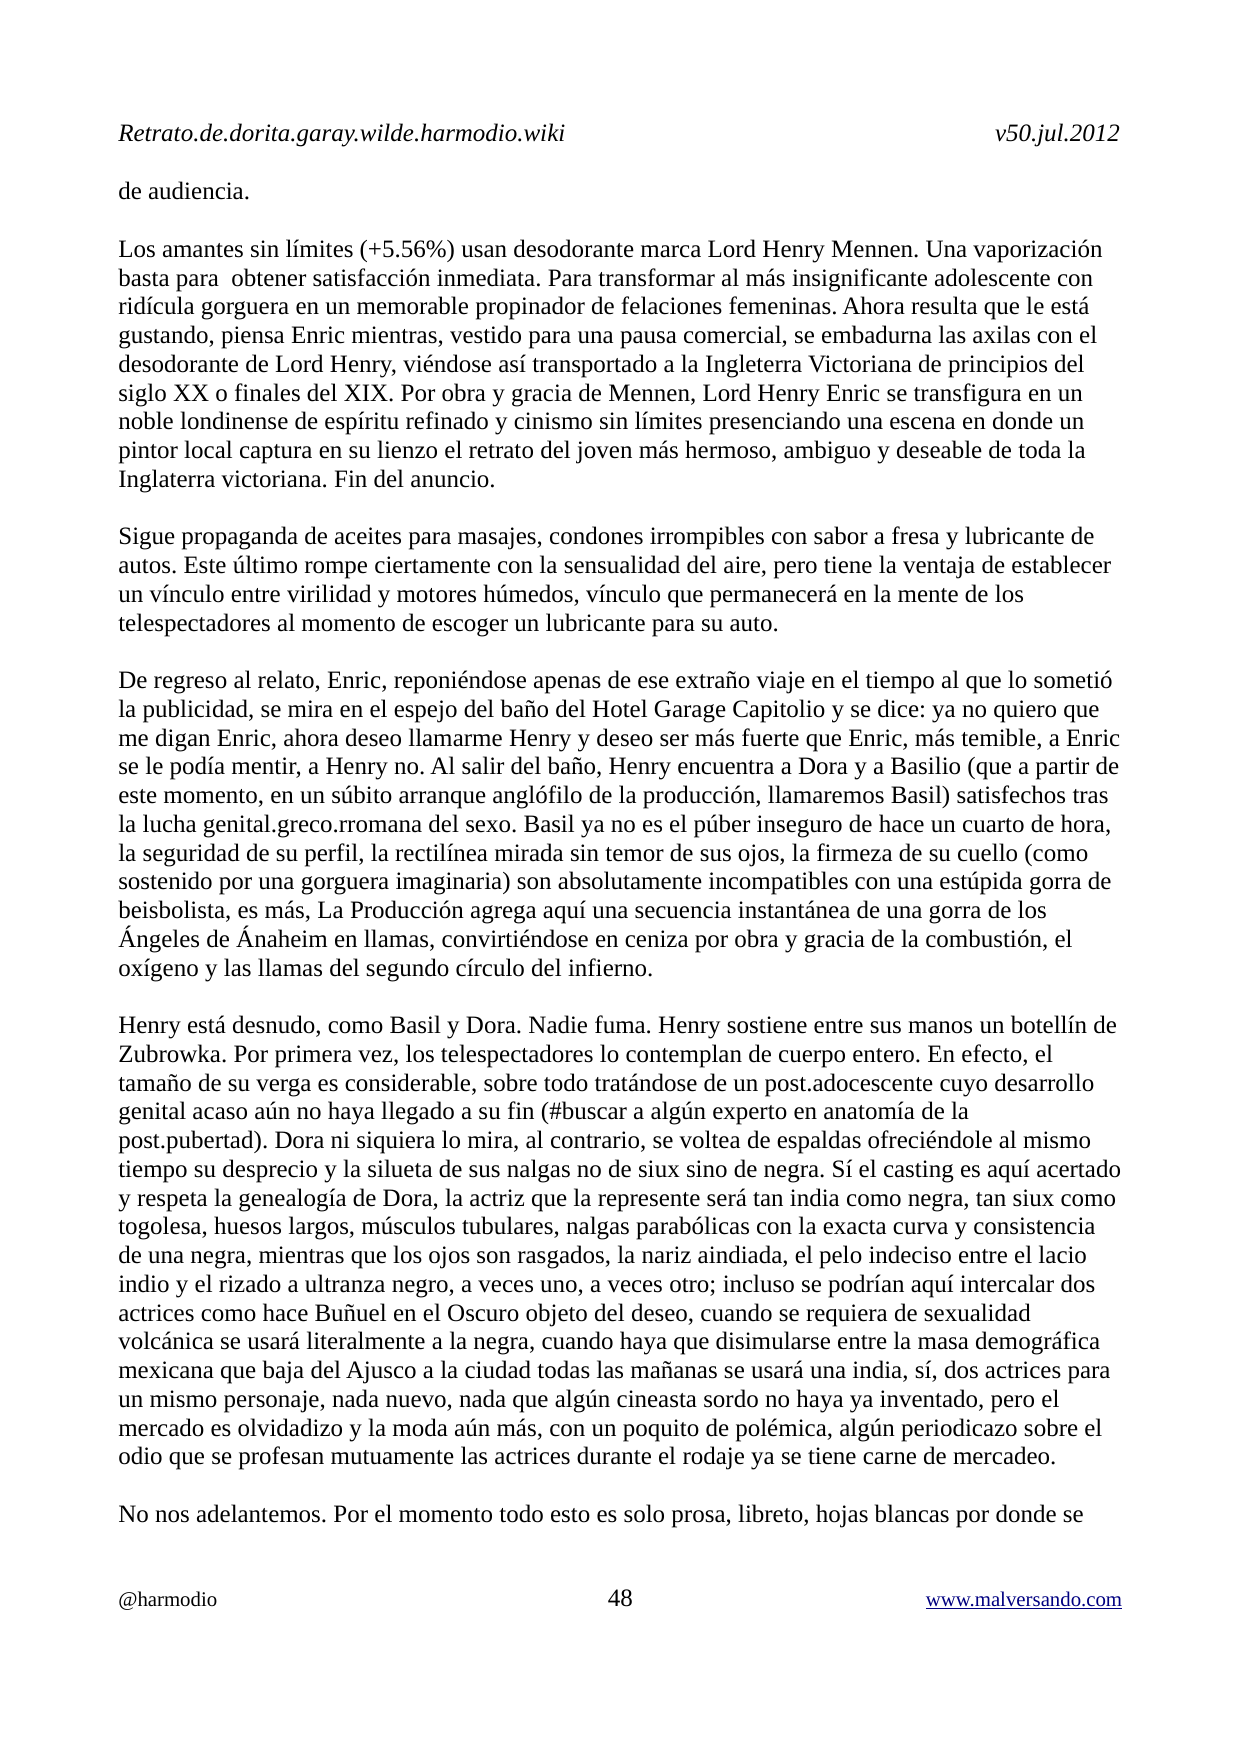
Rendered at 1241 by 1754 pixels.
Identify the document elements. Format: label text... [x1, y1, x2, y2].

text de audiencia. [118, 176, 1122, 205]
text No nos adelantemos. Por el momento todo esto es solo prosa, libreto, hojas blancas por donde se [118, 1499, 1122, 1528]
text Sigue propaganda de aceites para masajes, condones irrompibles con sabor a fresa y lubricante de autos. Este último rompe ciertamente con la sensualidad del aire, pero tiene la ventaja de establecer un vínculo entre virilidad y motores húmedos, vínculo que permanecerá en la mente de los telespectadores al momento de escoger un lubricante para su auto. [118, 521, 1122, 636]
text Henry está desnudo, como Basil y Dora. Nadie fuma. Henry sostiene entre sus manos un botellín de Zubrowka. Por primera vez, los telespectadores lo contemplan de cuerpo entero. En efecto, el tamaño de su verga es considerable, sobre todo tratándose de un post.adocescente cuyo desarrollo genital acaso aún no haya llegado a su fin (#buscar a algún experto en anatomía de la post.pubertad). Dora ni siquiera lo mira, al contrario, se voltea de espaldas ofreciéndole al mismo tiempo su desprecio y la silueta de sus nalgas no de siux sino de negra. Sí el casting es aquí acertado y respeta la genealogía de Dora, la actriz que la represente será tan india como negra, tan siux como togolesa, huesos largos, músculos tubulares, nalgas parabólicas con la exacta curva y consistencia de una negra, mientras que los ojos son rasgados, la nariz aindiada, el pelo indeciso entre el lacio indio y el rizado a ultranza negro, a veces uno, a veces otro; incluso se podrían aquí intercalar dos actrices como hace Buñuel en el Oscuro objeto del deseo, cuando se requiera de sexualidad volcánica se usará literalmente a la negra, cuando haya que disimularse entre la masa demográfica mexicana que baja del Ajusco a la ciudad todas las mañanas se usará una india, sí, dos actrices para un mismo personaje, nada nuevo, nada que algún cineasta sordo no haya ya inventado, pero el mercado es olvidadizo y la moda aún más, con un poquito de polémica, algún periodicazo sobre el odio que se profesan mutuamente las actrices durante el rodaje ya se tiene carne de mercadeo. [118, 1010, 1122, 1470]
text De regreso al relato, Enric, reponiéndose apenas de ese extraño viaje en el tiempo al que lo sometió la publicidad, se mira en el espejo del baño del Hotel Garage Capitolio y se dice: ya no quiero que me digan Enric, ahora deseo llamarme Henry y deseo ser más fuerte que Enric, más temible, a Enric se le podía mentir, a Henry no. Al salir del baño, Henry encuentra a Dora y a Basilio (que a partir de este momento, en un súbito arranque anglófilo de la producción, llamaremos Basil) satisfechos tras la lucha genital.greco.rromana del sexo. Basil ya no es el púber inseguro de hace un cuarto de hora, la seguridad de su perfil, la rectilínea mirada sin temor de sus ojos, la firmeza de su cuello (como sostenido por una gorguera imaginaria) son absolutamente incompatibles con una estúpida gorra de beisbolista, es más, La Producción agrega aquí una secuencia instantánea de una gorra de los Ángeles de Ánaheim en llamas, convirtiéndose en ceniza por obra y gracia de la combustión, el oxígeno y las llamas del segundo círculo del infierno. [118, 665, 1122, 981]
text Los amantes sin límites (+5.56%) usan desodorante marca Lord Henry Mennen. Una vaporización basta para obtener satisfacción inmediata. Para transformar al más insignificante adolescente con ridícula gorguera en un memorable propinador de felaciones femeninas. Ahora resulta que le está gustando, piensa Enric mientras, vestido para una pausa comercial, se embadurna las axilas con el desodorante de Lord Henry, viéndose así transportado a la Ingleterra Victoriana de principios del siglo XX o finales del XIX. Por obra y gracia de Mennen, Lord Henry Enric se transfigura en un noble londinense de espíritu refinado y cinismo sin límites presenciando una escena en donde un pintor local captura en su lienzo el retrato del joven más hermoso, ambiguo y deseable de toda la Inglaterra victoriana. Fin del anuncio. [118, 234, 1122, 493]
